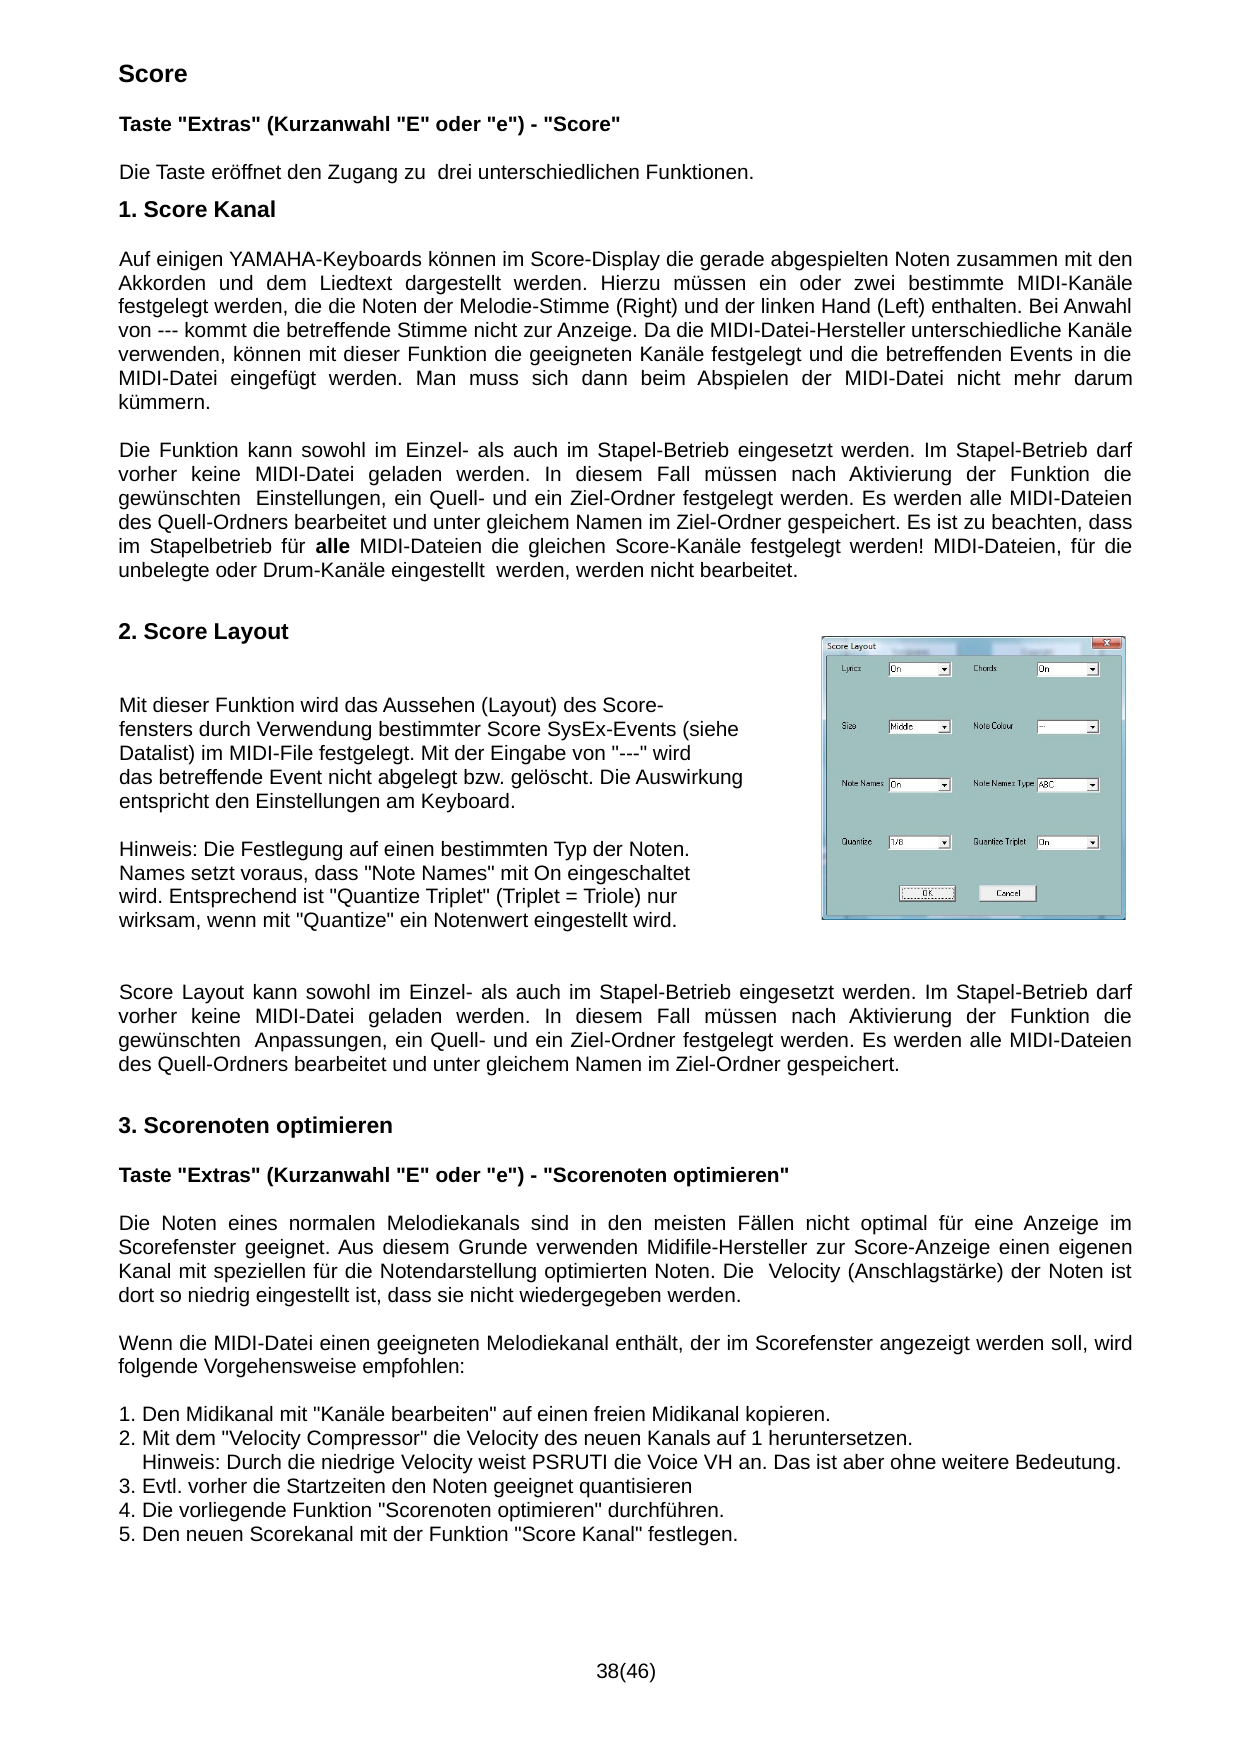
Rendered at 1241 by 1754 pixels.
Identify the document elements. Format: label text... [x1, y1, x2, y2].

subtitle Score [118, 59, 1134, 88]
text Auf einigen YAMAHA-Keyboards können im Score-Display die gerade abgespielten Noten zusammen mit den Akkorden und dem Liedtext dargestellt werden. Hierzu müssen ein oder zwei bestimmte MIDI-Kanäle festgelegt werden, die die Noten der Melodie-Stimme (Right) und der linken Hand (Left) enthalten. Bei Anwahl von --- kommt die betreffende Stimme nicht zur Anzeige. Da die MIDI-Datei-Hersteller unterschiedliche Kanäle verwenden, können mit dieser Funktion die geeigneten Kanäle festgelegt und die betreffenden Events in die MIDI-Datei eingefügt werden. Man muss sich dann beim Abspielen der MIDI-Datei nicht mehr darum kümmern. [118, 246, 1134, 414]
text wirksam, wenn mit "Quantize" ein Notenwert eingestellt wird. [118, 908, 1134, 932]
text Hinweis: Durch die niedrige Velocity weist PSRUTI die Voice VH an. Das ist aber ohne weitere Bedeutung. [118, 1450, 1134, 1474]
text Datalist) im MIDI-File festgelegt. Mit der Eingabe von "---" wird [118, 741, 821, 764]
text das betreffende Event nicht abgelegt bzw. gelöscht. Die Auswirkung [118, 764, 821, 788]
text Taste "Extras" (Kurzanwahl "E" oder "e") - "Scorenoten optimieren" [118, 1163, 1134, 1187]
text 4. Die vorliegende Funktion "Scorenoten optimieren" durchführen. [118, 1498, 1134, 1522]
text Die Funktion kann sowohl im Einzel- als auch im Stapel-Betrieb eingesetzt werden. Im Stapel-Betrieb darf vorher keine MIDI-Datei geladen werden. In diesem Fall müssen nach Aktivierung der Funktion die gewünschten Einstellungen, ein Quell- und ein Ziel-Ordner festgelegt werden. Es werden alle MIDI-Dateien des Quell-Ordners bearbeitet und unter gleichem Namen im Ziel-Ordner gespeichert. Es ist zu beachten, dass im Stapelbetrieb für alle MIDI-Dateien die gleichen Score-Kanäle festgelegt werden! MIDI-Dateien, für die unbelegte oder Drum-Kanäle eingestellt werden, werden nicht bearbeitet. [118, 438, 1134, 582]
picture [821, 636, 1126, 920]
text Score Layout kann sowohl im Einzel- als auch im Stapel-Betrieb eingesetzt werden. Im Stapel-Betrieb darf vorher keine MIDI-Datei geladen werden. In diesem Fall müssen nach Aktivierung der Funktion die gewünschten Anpassungen, ein Quell- und ein Ziel-Ordner festgelegt werden. Es werden alle MIDI-Dateien des Quell-Ordners bearbeitet und unter gleichem Namen im Ziel-Ordner gespeichert. [118, 980, 1134, 1076]
subtitle 1. Score Kanal [118, 196, 1134, 222]
text Hinweis: Die Festlegung auf einen bestimmten Typ der Noten. [118, 836, 821, 860]
text entspricht den Einstellungen am Keyboard. [118, 788, 821, 812]
text 1. Den Midikanal mit "Kanäle bearbeiten" auf einen freien Midikanal kopieren. [118, 1402, 1134, 1426]
text Wenn die MIDI-Datei einen geeigneten Melodiekanal enthält, der im Scorefenster angezeigt werden soll, wird folgende Vorgehensweise empfohlen: [118, 1330, 1134, 1378]
subtitle 3. Scorenoten optimieren [118, 1112, 1134, 1139]
text Die Noten eines normalen Melodiekanals sind in den meisten Fällen nicht optimal für eine Anzeige im Scorefenster geeignet. Aus diesem Grunde verwenden Midifile-Hersteller zur Score-Anzeige einen eigenen Kanal mit speziellen für die Notendarstellung optimierten Noten. Die Velocity (Anschlagstärke) der Noten ist dort so niedrig eingestellt ist, dass sie nicht wiedergegeben werden. [118, 1211, 1134, 1306]
text 5. Den neuen Scorekanal mit der Funktion "Score Kanal" festlegen. [118, 1522, 1134, 1546]
text 3. Evtl. vorher die Startzeiten den Noten geeignet quantisieren [118, 1474, 1134, 1498]
subtitle 2. Score Layout [118, 618, 1134, 645]
text 2. Mit dem "Velocity Compressor" die Velocity des neuen Kanals auf 1 heruntersetzen. [118, 1426, 1134, 1450]
text Taste "Extras" (Kurzanwahl "E" oder "e") - "Score" [118, 112, 1134, 136]
text Names setzt voraus, dass "Note Names" mit On eingeschaltet [118, 860, 821, 884]
text Mit dieser Funktion wird das Aussehen (Layout) des Score- [118, 693, 821, 717]
text Die Taste eröffnet den Zugang zu drei unterschiedlichen Funktionen. [118, 160, 1134, 184]
text wird. Entsprechend ist "Quantize Triplet" (Triplet = Triole) nur [118, 884, 821, 908]
text fensters durch Verwendung bestimmter Score SysEx-Events (siehe [118, 717, 821, 741]
